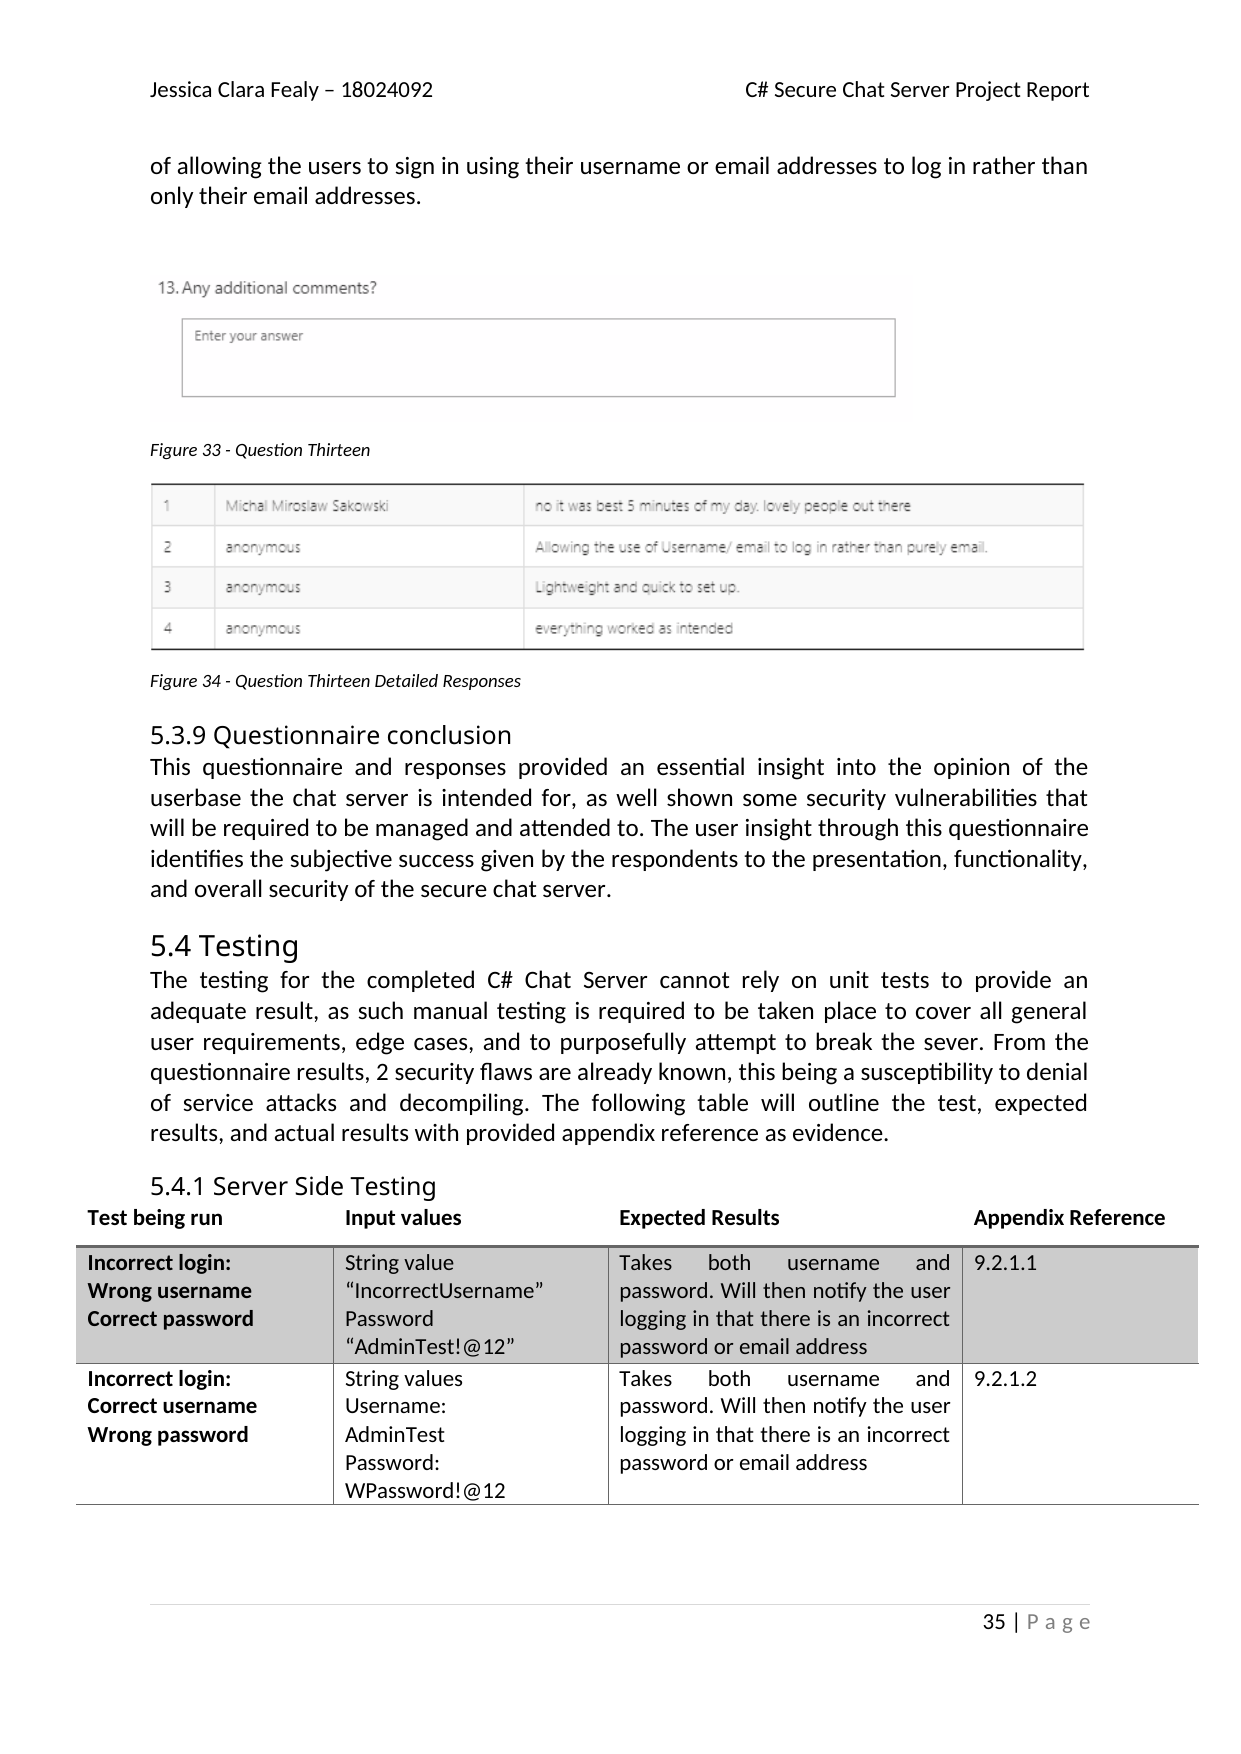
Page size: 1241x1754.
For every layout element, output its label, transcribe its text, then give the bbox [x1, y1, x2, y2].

text of allowing the users to sign in using their username or email addresses to log in rather than only their email addresses. [150, 150, 1090, 211]
table_cell Takes both username and password. Will then notify the user logging in that there is an incorrect password or email address [609, 1248, 962, 1363]
subtitle 5.3.9 Questionnaire conclusion [150, 717, 1090, 751]
table_cell Incorrect login: Correct username Wrong password [76, 1364, 333, 1504]
table_cell 9.2.1.2 [963, 1364, 1198, 1504]
text Figure 34 - Question Thirteen Detailed Responses [150, 669, 1090, 692]
table_cell 9.2.1.1 [963, 1248, 1198, 1363]
text Figure 33 - Question Thirteen [150, 438, 1090, 461]
table_header Input values [334, 1203, 608, 1245]
table_cell Takes both username and password. Will then notify the user logging in that there is an incorrect password or email address [609, 1364, 962, 1504]
text The testing for the completed C# Chat Server cannot rely on unit tests to provide an adequate result, as such manual testing is required to be taken place to cover all general user requirements, edge cases, and to purposefully attempt to break the sever. From the questionnaire results, 2 security flaws are already known, this being a susceptibility to denial of service attacks and decompiling. The following table will outline the test, expected results, and actual results with provided appendix reference as evidence. [150, 964, 1090, 1148]
subtitle 5.4.1 Server Side Testing [150, 1168, 1090, 1203]
text This questionnaire and responses provided an essential insight into the opinion of the userbase the chat server is intended for, as well shown some security vulnerabilities that will be required to be managed and attended to. The user insight through this questionnaire identifies the subjective success given by the respondents to the presentation, functionality, and overall security of the secure chat server. [150, 751, 1090, 904]
table_header Test being run [76, 1203, 333, 1245]
table_header Appendix Reference [962, 1203, 1198, 1245]
table_header Expected Results [608, 1203, 962, 1245]
table_cell String value “IncorrectUsername” Password “AdminTest!@12” [334, 1248, 608, 1363]
table_cell String values Username: AdminTest Password: WPassword!@12 [334, 1364, 608, 1504]
subtitle 5.4 Testing [150, 925, 1090, 964]
table_cell Incorrect login: Wrong username Correct password [76, 1248, 333, 1363]
